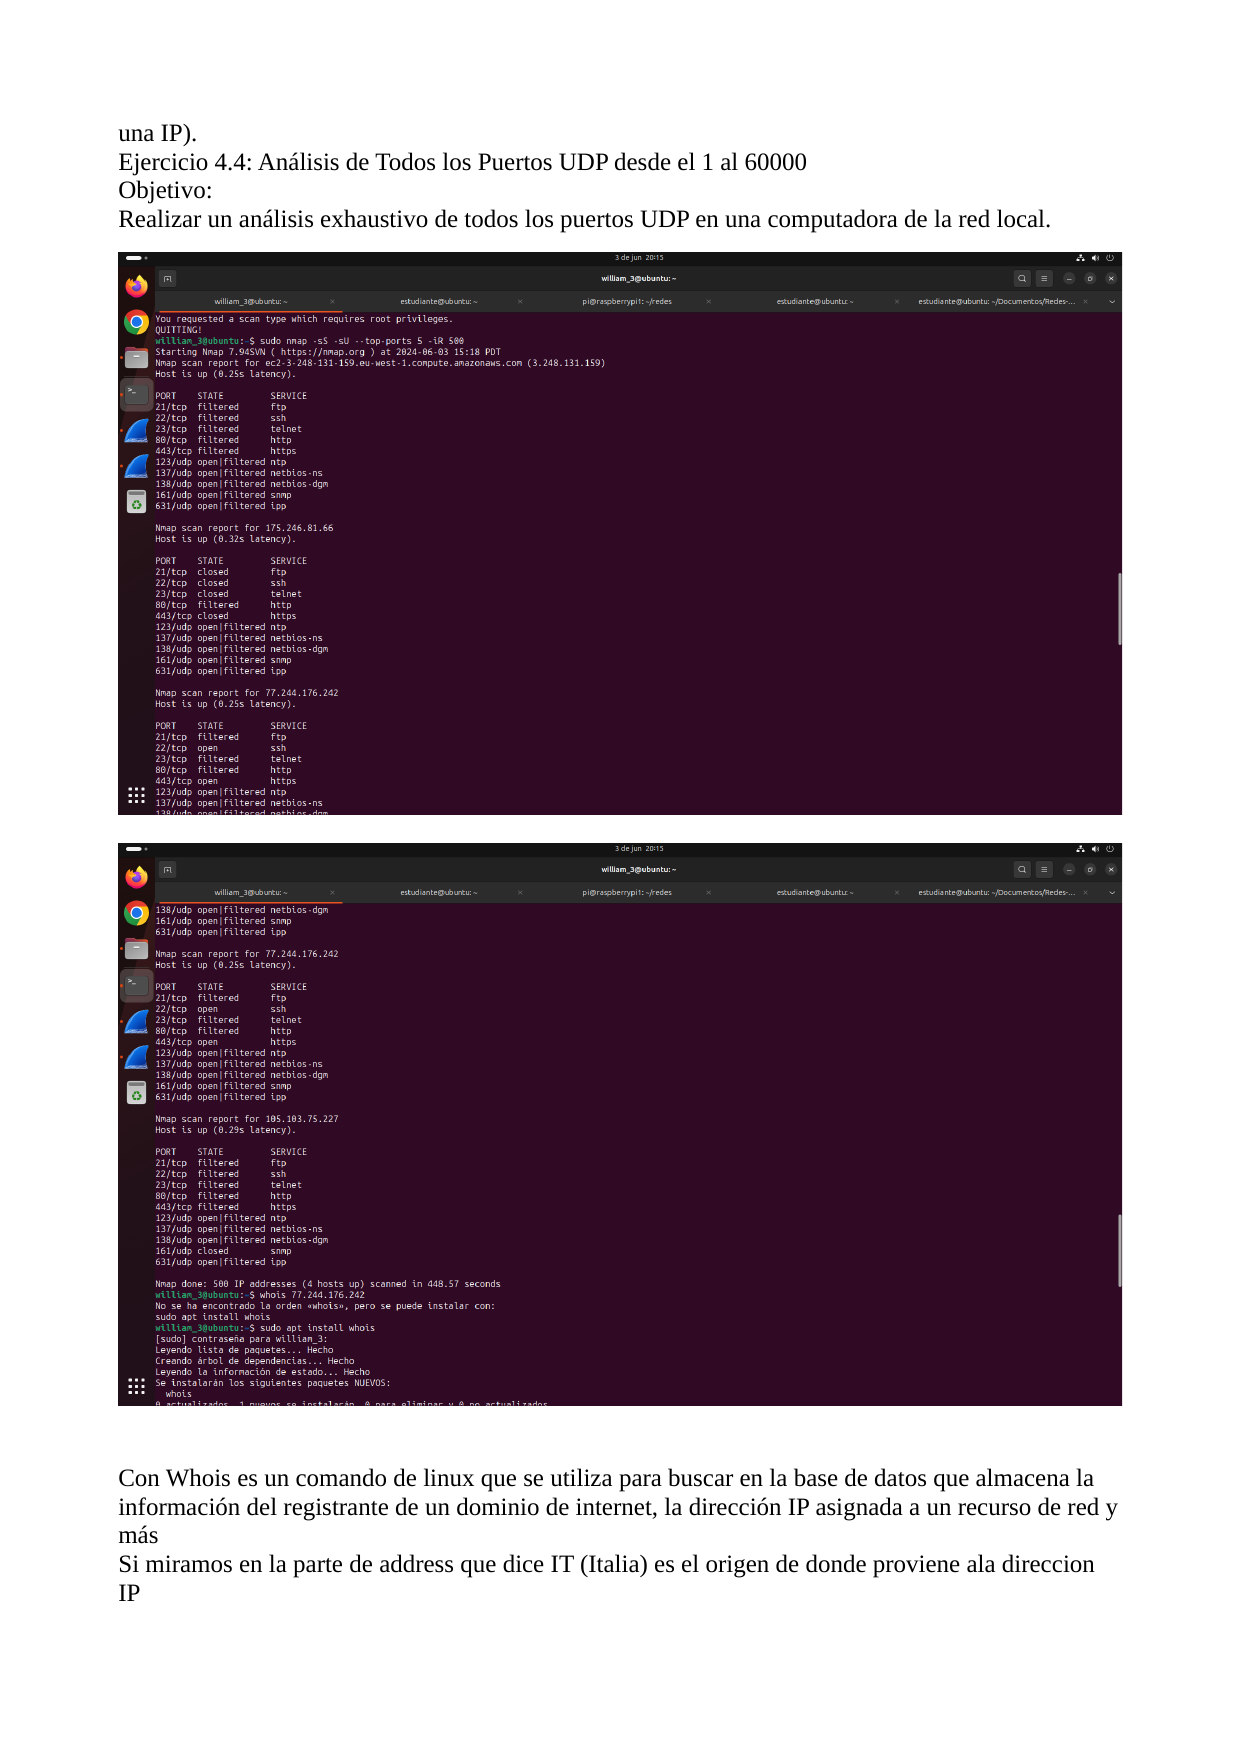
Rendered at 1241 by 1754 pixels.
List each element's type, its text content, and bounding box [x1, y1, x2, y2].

picture [118, 843, 1123, 1406]
text Ejercicio 4.4: Análisis de Todos los Puertos UDP desde el 1 al 60000 [118, 147, 1122, 176]
picture [118, 252, 1123, 815]
text Con Whois es un comando de linux que se utiliza para buscar en la base de datos que almacena la información del registrante de un dominio de internet, la dirección IP asignada a un recurso de red y más [118, 1463, 1122, 1549]
text Objetivo: [118, 176, 1122, 204]
text Si miramos en la parte de address que dice IT (Italia) es el origen de donde proviene ala direccion IP [118, 1549, 1122, 1607]
text una IP). [118, 118, 1122, 147]
text Realizar un análisis exhaustivo de todos los puertos UDP en una computadora de la red local. [118, 204, 1122, 233]
